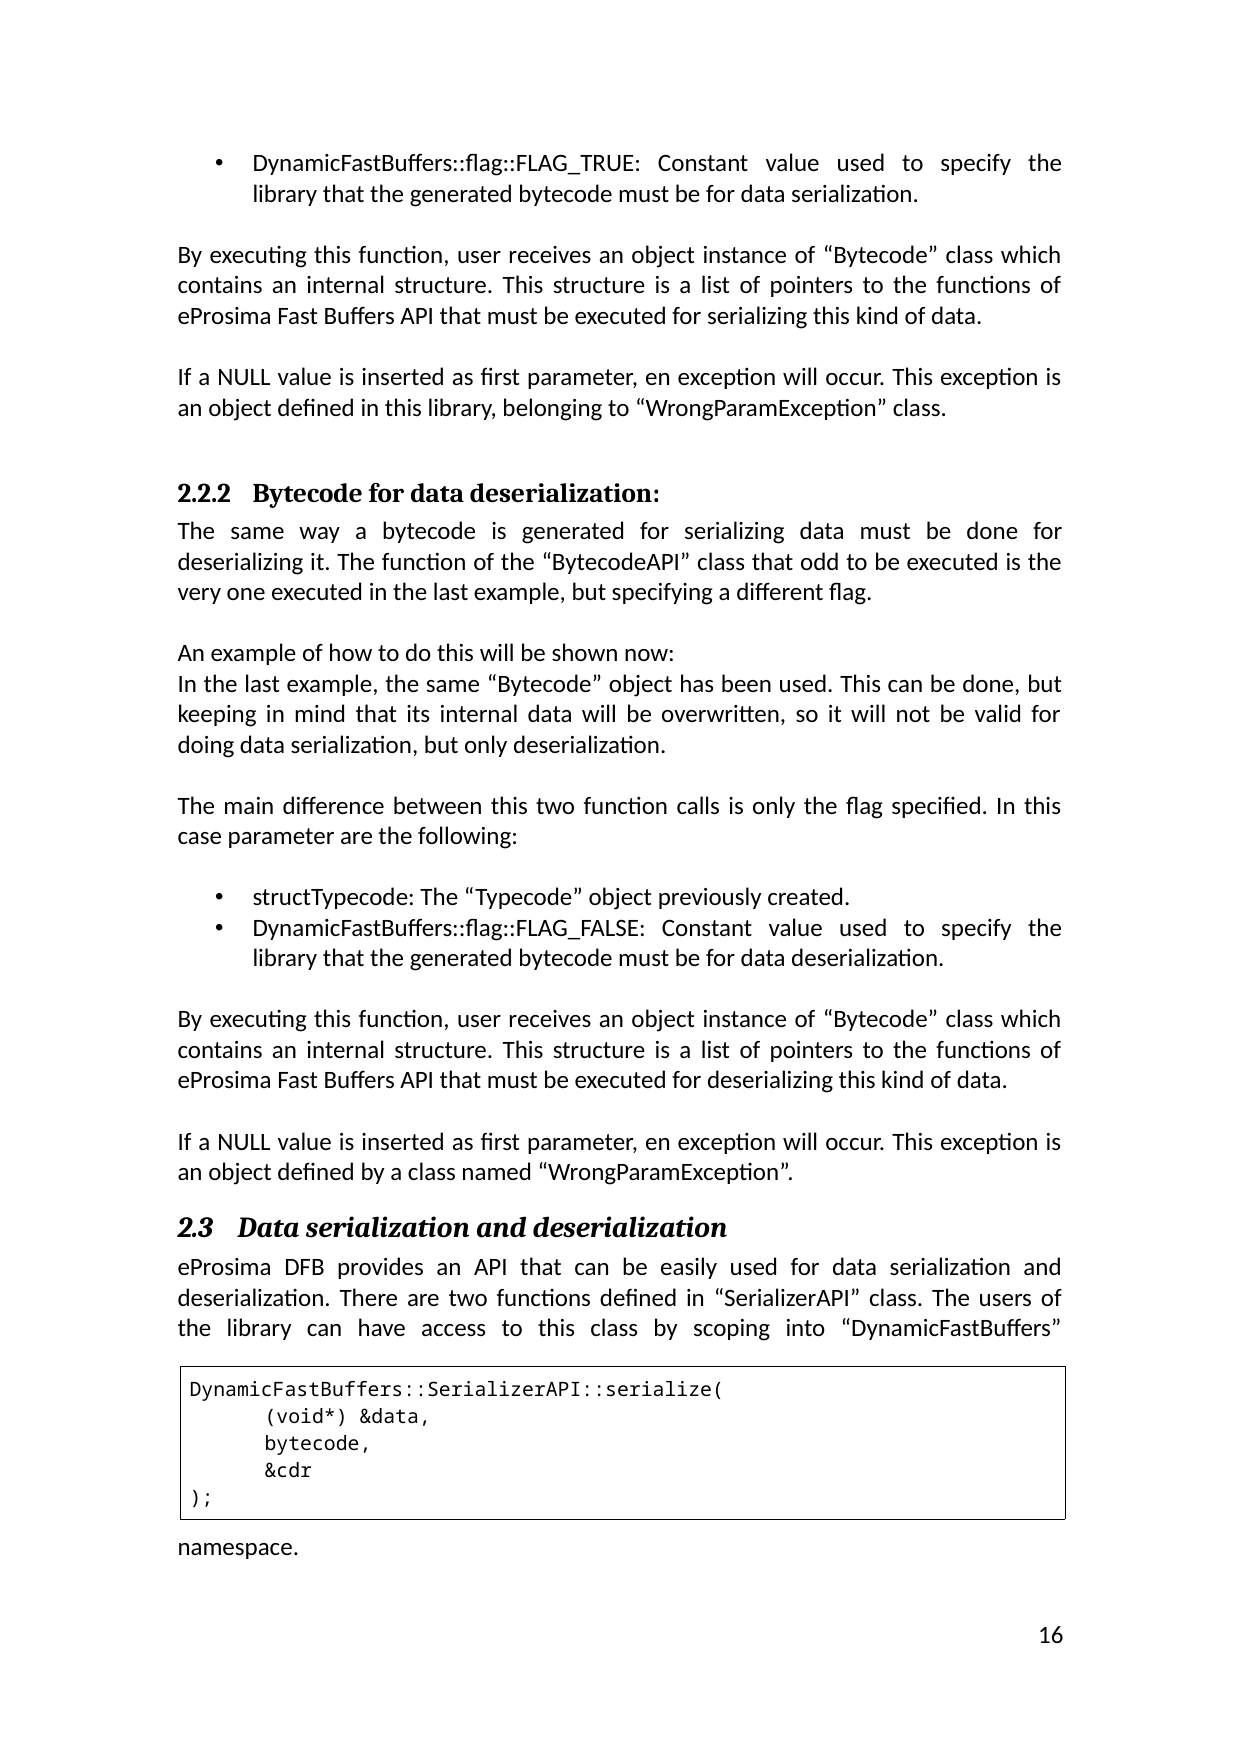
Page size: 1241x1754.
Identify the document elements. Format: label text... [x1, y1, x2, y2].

text By executing this function, user receives an object instance of “Bytecode” class which contains an internal structure. This structure is a list of pointers to the functions of eProsima Fast Buffers API that must be executed for serializing this kind of data. [177, 239, 1063, 331]
subtitle Data serialization and deserialization [177, 1212, 1063, 1245]
text The main difference between this two function calls is only the flag specified. In this case parameter are the following: [177, 790, 1063, 851]
list structTypecode: The “Typecode” object previously created. [215, 881, 1063, 912]
text If a NULL value is inserted as first parameter, en exception will occur. This exception is an object defined in this library, belonging to “WrongParamException” class. [177, 361, 1063, 422]
text ); [189, 1483, 1056, 1510]
text DynamicFastBuffers::SerializerAPI::serialize( [189, 1375, 1056, 1402]
text eProsima DFB provides an API that can be easily used for data serialization and deserialization. There are two functions defined in “SerializerAPI” class. The users of the library can have access to this class by scoping into “DynamicFastBuffers” namespace. [177, 1251, 1063, 1561]
text In the last example, the same “Bytecode” object has been used. This can be done, but keeping in mind that its internal data will be overwritten, so it will not be valid for doing data serialization, but only deserialization. [177, 668, 1063, 759]
list DynamicFastBuffers::flag::FLAG_FALSE: Constant value used to specify the library that the generated bytecode must be for data deserialization. [215, 912, 1063, 973]
text bytecode, [189, 1429, 1056, 1456]
text If a NULL value is inserted as first parameter, en exception will occur. This exception is an object defined by a class named “WrongParamException”. [177, 1126, 1063, 1187]
text (void*) &data, [189, 1402, 1056, 1429]
text An example of how to do this will be shown now: [177, 637, 1063, 668]
text By executing this function, user receives an object instance of “Bytecode” class which contains an internal structure. This structure is a list of pointers to the functions of eProsima Fast Buffers API that must be executed for deserializing this kind of data. [177, 1003, 1063, 1095]
subtitle Bytecode for data deserialization: [177, 478, 1063, 509]
list DynamicFastBuffers::flag::FLAG_TRUE: Constant value used to specify the library that the generated bytecode must be for data serialization. [215, 148, 1063, 209]
text The same way a bytecode is generated for serializing data must be done for deserializing it. The function of the “BytecodeAPI” class that odd to be executed is the very one executed in the last example, but specifying a different flag. [177, 515, 1063, 607]
text &cdr [189, 1456, 1056, 1483]
